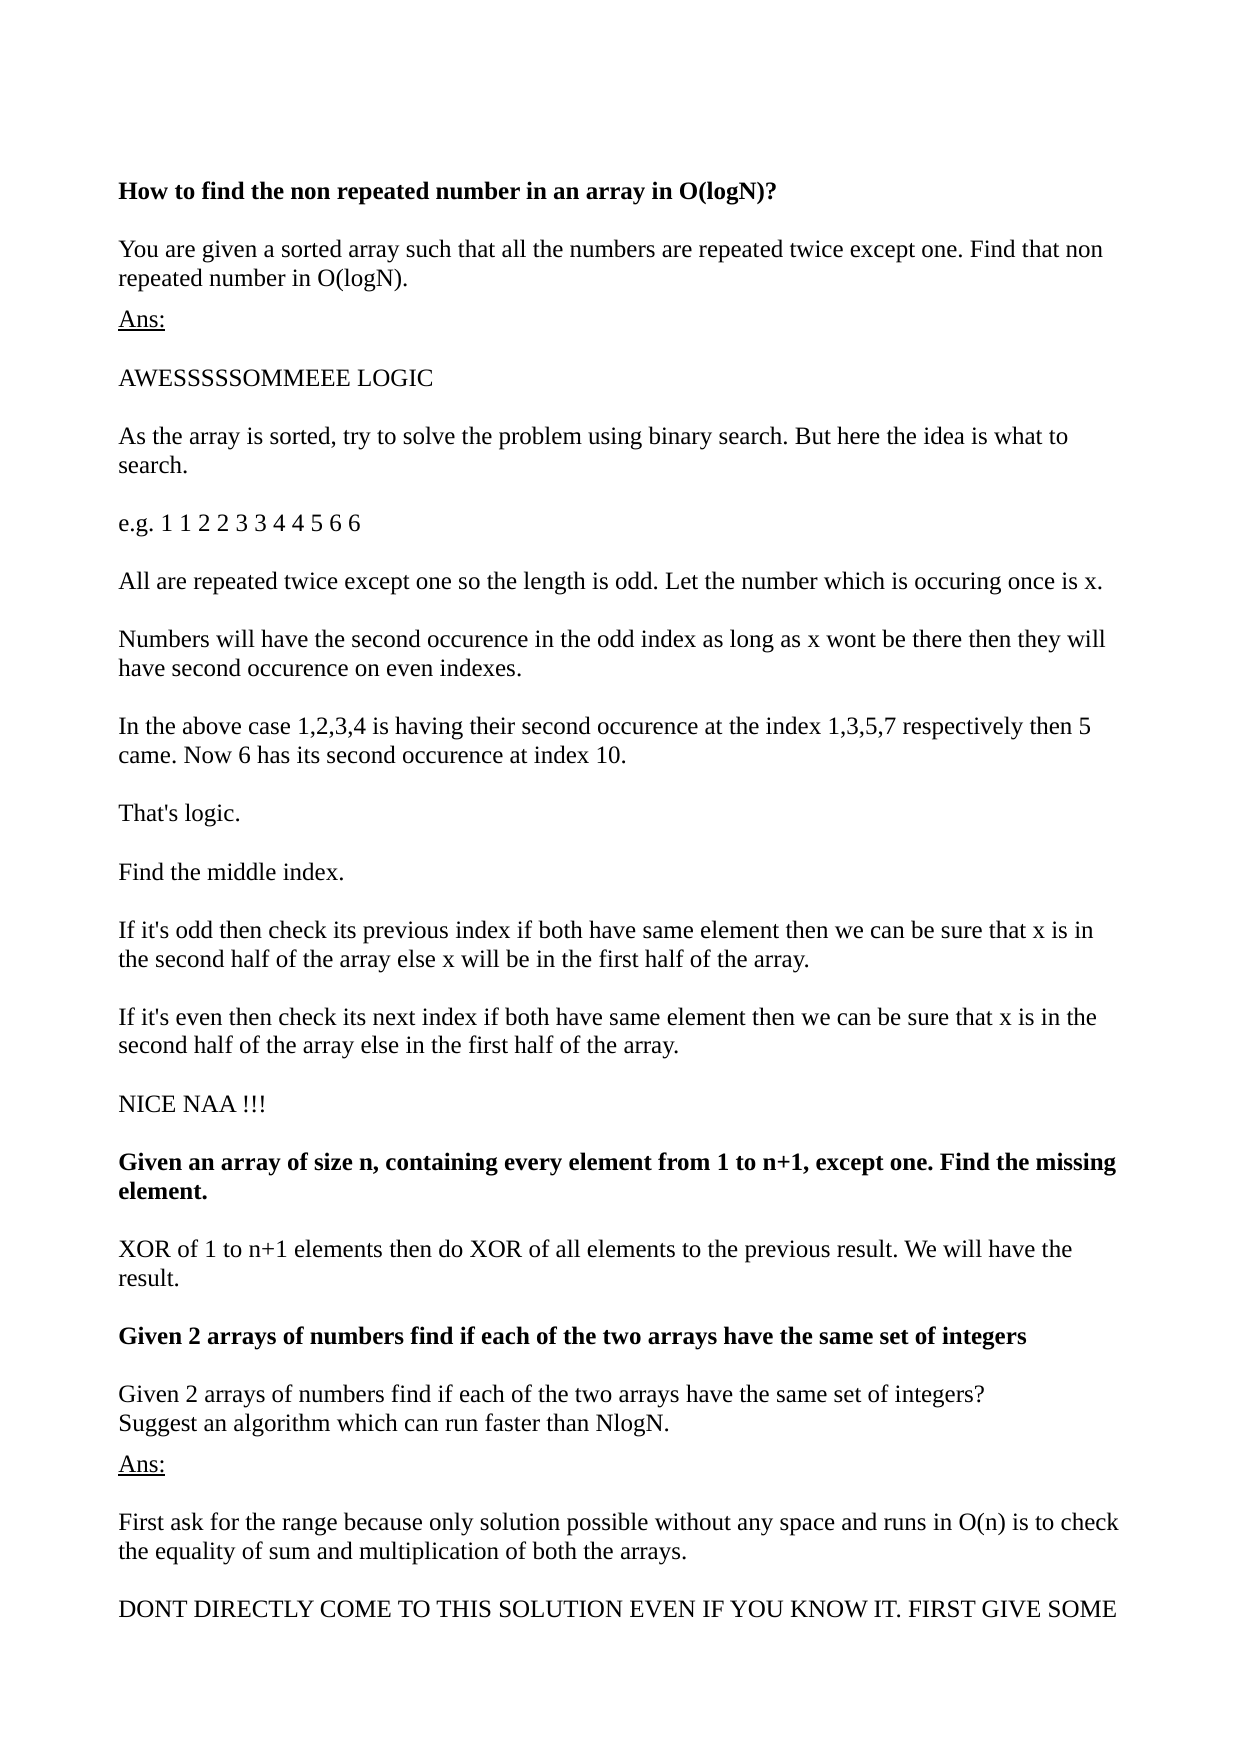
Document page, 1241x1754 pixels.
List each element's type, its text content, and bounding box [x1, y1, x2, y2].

text That's logic. [118, 798, 1122, 827]
text Given 2 arrays of numbers find if each of the two arrays have the same set of integers? Suggest an algorithm which can run faster than NlogN. [118, 1379, 1122, 1437]
text Given 2 arrays of numbers find if each of the two arrays have the same set of integers [118, 1321, 1122, 1350]
text XOR of 1 to n+1 elements then do XOR of all elements to the previous result. We will have the result. [118, 1234, 1122, 1292]
text AWESSSSSOMMEEE LOGIC [118, 363, 1122, 392]
text As the array is sorted, try to solve the problem using binary search. But here the idea is what to search. [118, 421, 1122, 478]
text Given an array of size n, containing every element from 1 to n+1, except one. Find the missing element. [118, 1147, 1122, 1204]
text You are given a sorted array such that all the numbers are repeated twice except one. Find that non repeated number in O(logN). [118, 234, 1122, 292]
text NICE NAA !!! [118, 1089, 1122, 1118]
text e.g. 1 1 2 2 3 3 4 4 5 6 6 [118, 508, 1122, 537]
text In the above case 1,2,3,4 is having their second occurence at the index 1,3,5,7 respectively then 5 came. Now 6 has its second occurence at index 10. [118, 711, 1122, 769]
text Numbers will have the second occurence in the odd index as long as x wont be there then they will have second occurence on even indexes. [118, 624, 1122, 682]
text DONT DIRECTLY COME TO THIS SOLUTION EVEN IF YOU KNOW IT. FIRST GIVE SOME [118, 1594, 1122, 1623]
text If it's even then check its next index if both have same element then we can be sure that x is in the second half of the array else in the first half of the array. [118, 1002, 1122, 1059]
text First ask for the range because only solution possible without any space and runs in O(n) is to check the equality of sum and multiplication of both the arrays. [118, 1507, 1122, 1565]
text Find the middle index. [118, 857, 1122, 885]
text Ans: [118, 304, 1122, 333]
text If it's odd then check its previous index if both have same element then we can be sure that x is in the second half of the array else x will be in the first half of the array. [118, 915, 1122, 972]
text How to find the non repeated number in an array in O(logN)? [118, 176, 1122, 205]
text Ans: [118, 1449, 1122, 1478]
text All are repeated twice except one so the length is odd. Let the number which is occuring once is x. [118, 566, 1122, 595]
